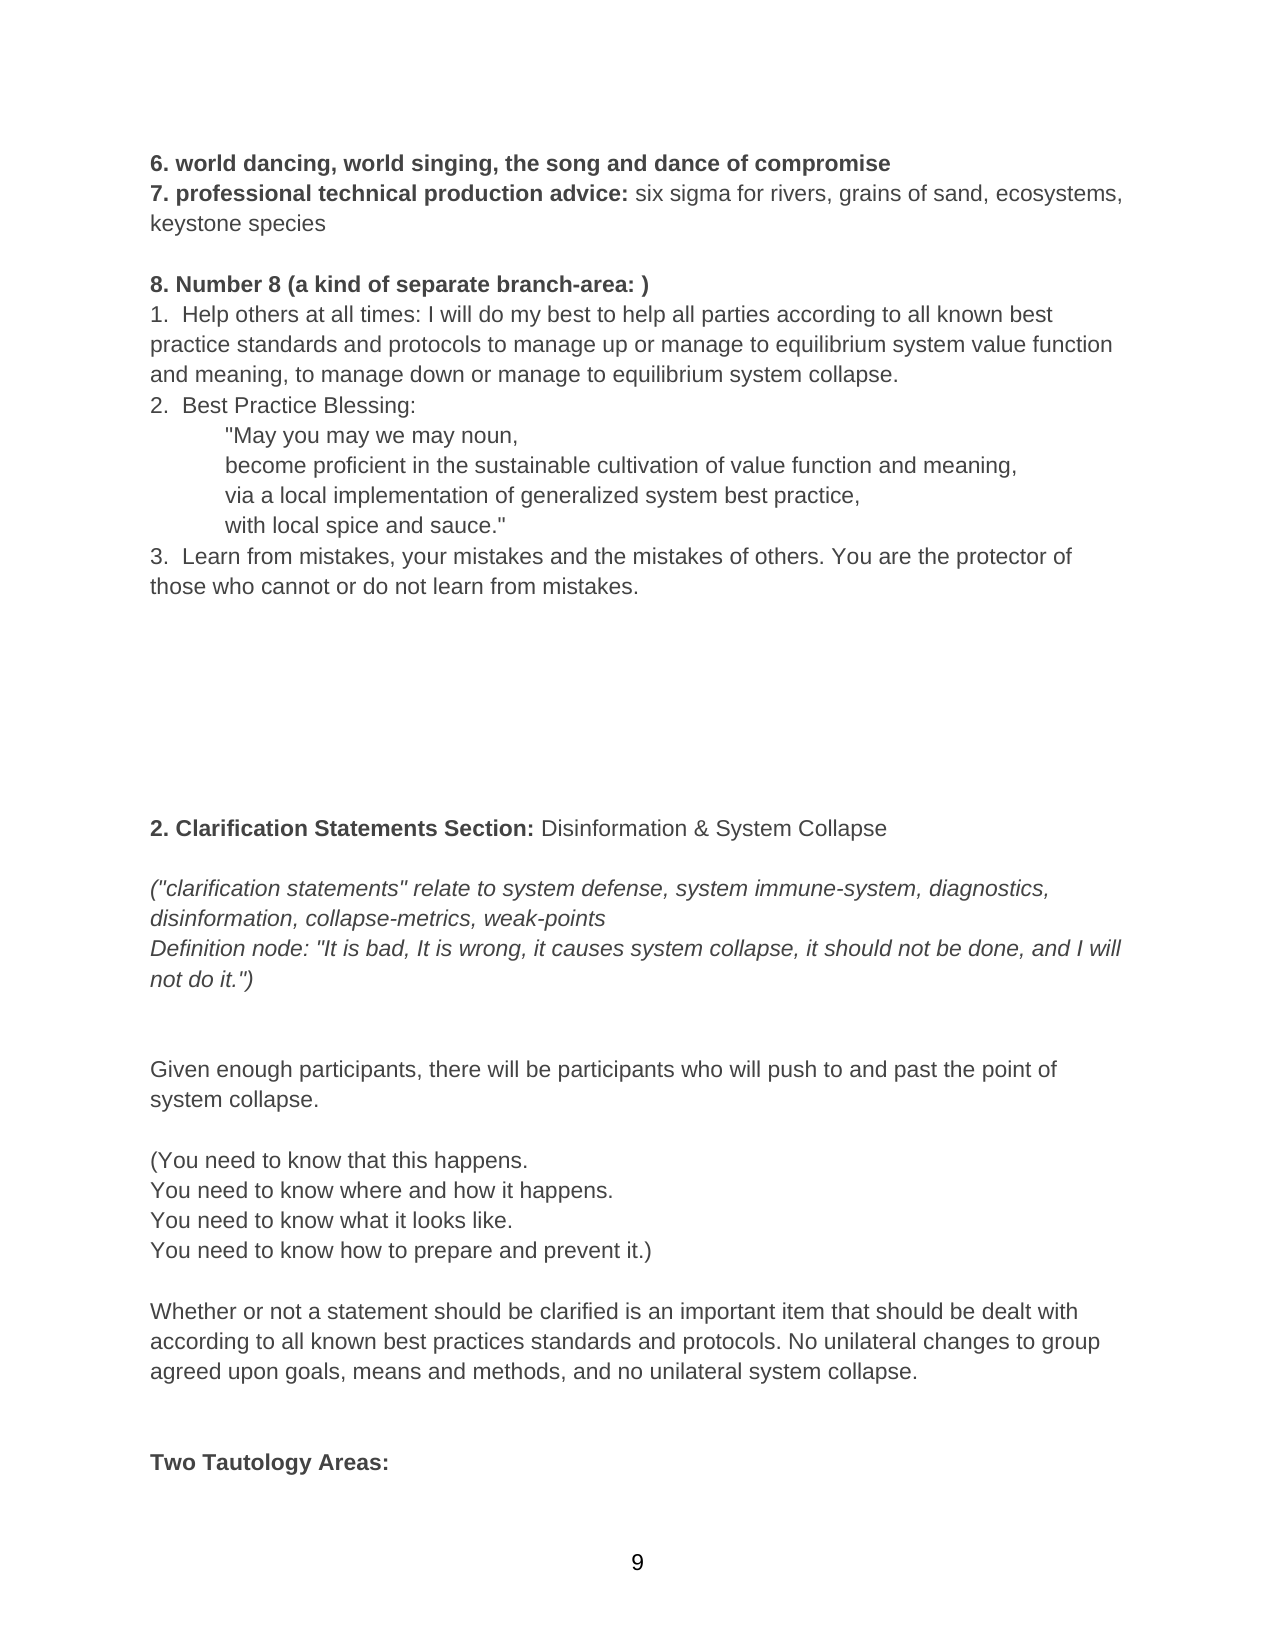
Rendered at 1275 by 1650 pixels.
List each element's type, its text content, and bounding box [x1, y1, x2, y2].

text You need to know what it looks like. [150, 1207, 1125, 1234]
text with local spice and sauce." [225, 512, 1125, 539]
text become proficient in the sustainable cultivation of value function and meaning, [225, 452, 1125, 478]
text ("clarification statements" relate to system defense, system immune-system, diagnostics, disinformation, collapse-metrics, weak-points [150, 875, 1125, 932]
text 1. Help others at all times: I will do my best to help all parties according to all known best practice standards and protocols to manage up or manage to equilibrium system value function and meaning, to manage down or manage to equilibrium system collapse. [150, 301, 1125, 388]
text 2. Clarification Statements Section: Disinformation & System Collapse [150, 814, 1125, 841]
text You need to know where and how it happens. [150, 1177, 1125, 1203]
text Given enough participants, there will be participants who will push to and past the point of system collapse. [150, 1056, 1125, 1113]
text "May you may we may noun, [225, 422, 1125, 448]
text You need to know how to prepare and prevent it.) [150, 1237, 1125, 1264]
text 2. Best Practice Blessing: [150, 392, 1125, 418]
text Definition node: "It is bad, It is wrong, it causes system collapse, it should not be done, and I will not do it.") [150, 935, 1125, 992]
text Whether or not a statement should be clarified is an important item that should be dealt with according to all known best practices standards and protocols. No unilateral changes to group agreed upon goals, means and methods, and no unilateral system collapse. [150, 1298, 1125, 1385]
text 8. Number 8 (a kind of separate branch-area: ) [150, 271, 1125, 297]
text (You need to know that this happens. [150, 1147, 1125, 1173]
text 3. Learn from mistakes, your mistakes and the mistakes of others. You are the protector of those who cannot or do not learn from mistakes. [150, 543, 1125, 599]
text 6. world dancing, world singing, the song and dance of compromise [150, 150, 1125, 176]
text Two Tautology Areas: [150, 1449, 1125, 1475]
text 7. professional technical production advice: six sigma for rivers, grains of sand, ecosystems, keystone species [150, 180, 1125, 237]
text via a local implementation of generalized system best practice, [225, 482, 1125, 509]
